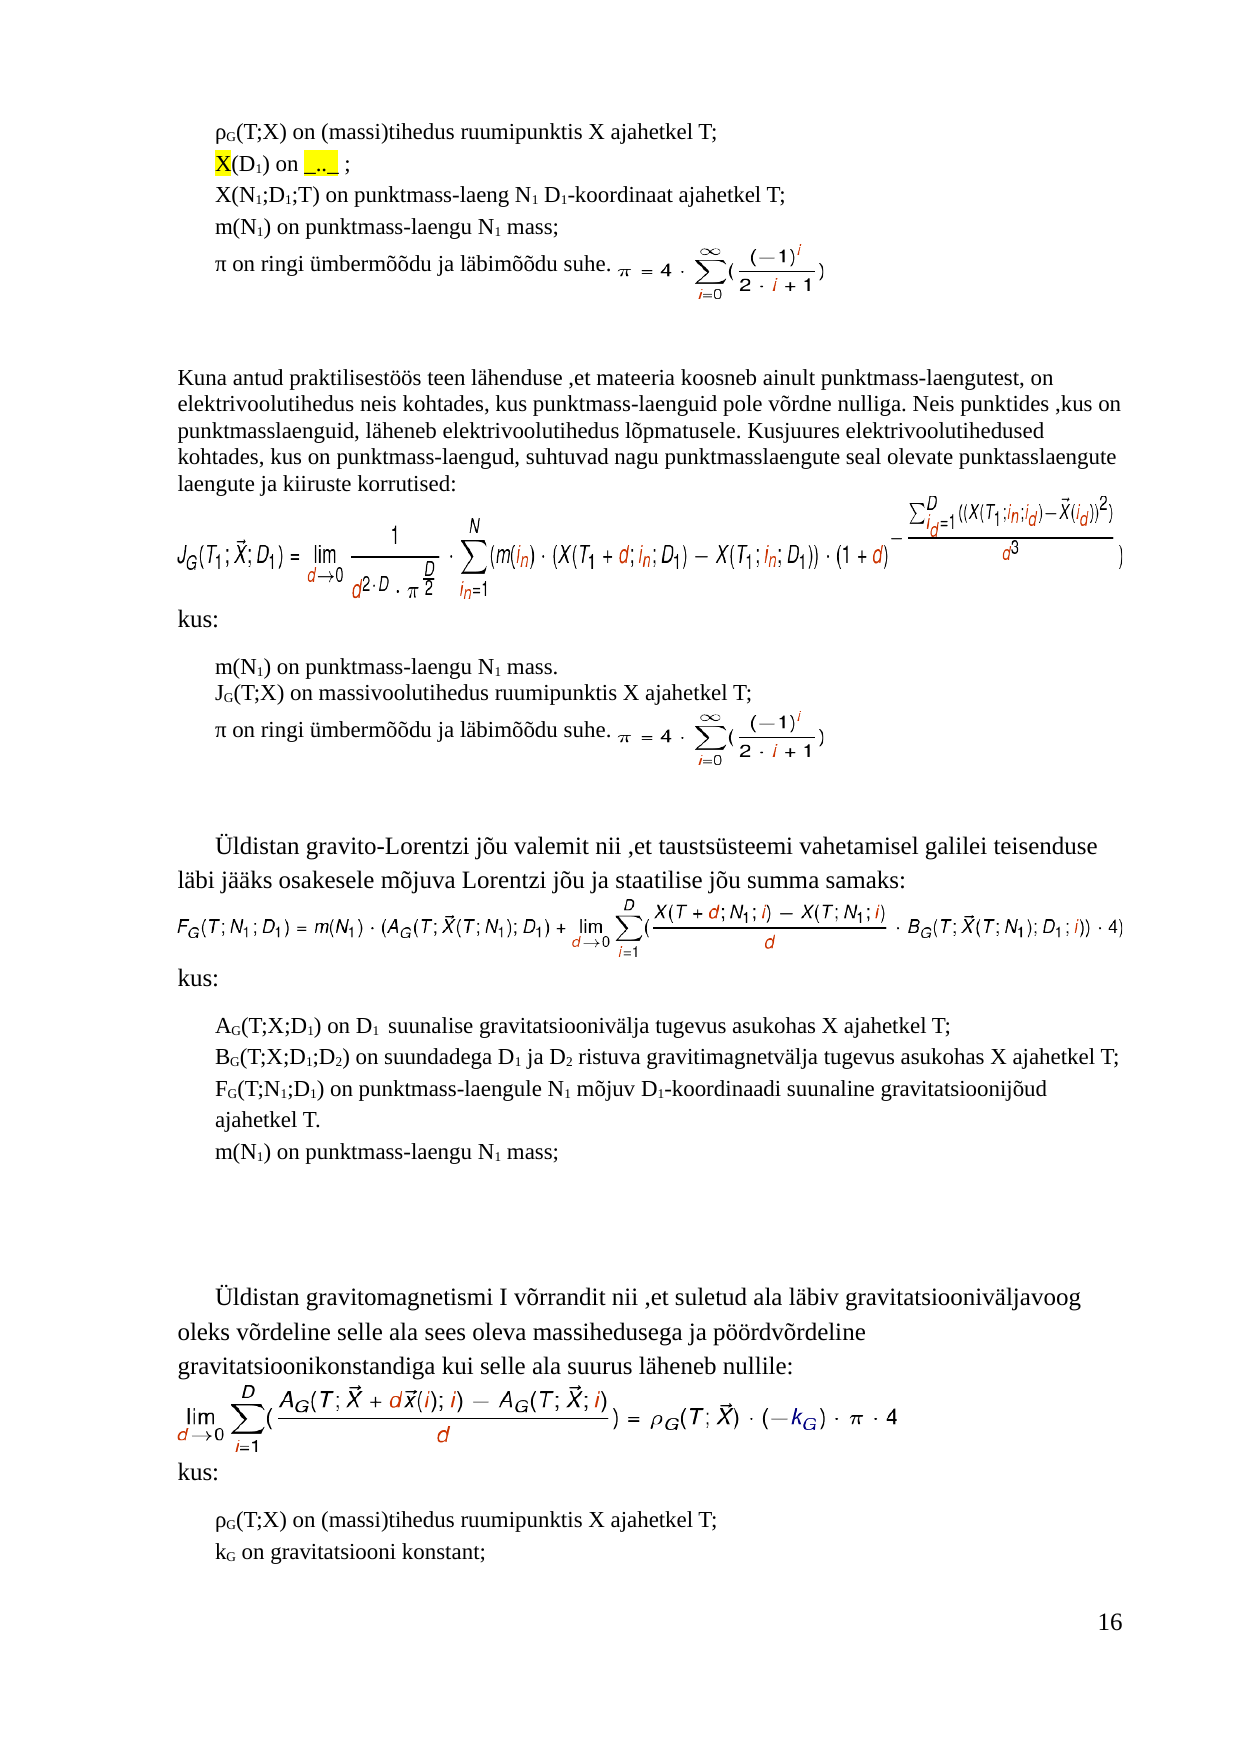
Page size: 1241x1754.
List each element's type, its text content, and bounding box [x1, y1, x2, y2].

picture [177, 496, 1123, 599]
text kus: [177, 599, 1122, 633]
text Üldistan gravitomagnetismi I võrrandit nii ,et suletud ala läbiv gravitatsiooniväljavoog oleks võrdeline selle ala sees oleva massihedusega ja pöördvõrdeline gravitatsioonikonstandiga kui selle ala suurus läheneb nullile: kus: [177, 1282, 1122, 1486]
text JG(T;X) on massivoolutihedus ruumipunktis X ajahetkel T; π on ringi ümbermõõdu ja läbimõõdu suhe. [177, 679, 1122, 765]
picture [177, 899, 1123, 957]
picture [177, 1385, 897, 1452]
text Üldistan gravito-Lorentzi jõu valemit nii ,et taustsüsteemi vahetamisel galilei teisenduse läbi jääks osakesele mõjuva Lorentzi jõu ja staatilise jõu summa samaks: [177, 831, 1122, 899]
text Kuna antud praktilisestöös teen lähenduse ,et mateeria koosneb ainult punktmass-laengutest, on elektrivoolutihedus neis kohtades, kus punktmass-laenguid pole võrdne nulliga. Neis punktides ,kus on punktmasslaenguid, läheneb elektrivoolutihedus lõpmatusele. Kusjuures elektrivoolutihedused kohtades, kus on punktmass-laengud, suhtuvad nagu punktmasslaengute seal olevate punktasslaengute laengute ja kiiruste korrutised: [177, 364, 1122, 496]
picture [617, 711, 824, 765]
text ρG(T;X) on (massi)tihedus ruumipunktis X ajahetkel T; X(D1) on _.._ ; X(N1;D1;T) on punktmass-laeng N1 D1-koordinaat ajahetkel T; m(N1) on punktmass-laengu N1 mass; π on ringi ümbermõõdu ja läbimõõdu suhe. [215, 118, 1122, 298]
text kus: [177, 957, 1122, 992]
text ρG(T;X) on (massi)tihedus ruumipunktis X ajahetkel T; kG on gravitatsiooni konstant; [215, 1506, 1122, 1564]
text AG(T;X;D1) on D1 suunalise gravitatsioonivälja tugevus asukohas X ajahetkel T; BG(T;X;D1;D2) on suundadega D1 ja D2 ristuva gravitimagnetvälja tugevus asukohas X ajahetkel T; FG(T;N1;D1) on punktmass-laengule N1 mõjuv D1-koordinaadi suunaline gravitatsioonijõud ajahetkel T. m(N1) on punktmass-laengu N1 mass; [215, 1012, 1122, 1164]
text m(N1) on punktmass-laengu N1 mass. [215, 653, 1122, 679]
picture [617, 244, 824, 299]
